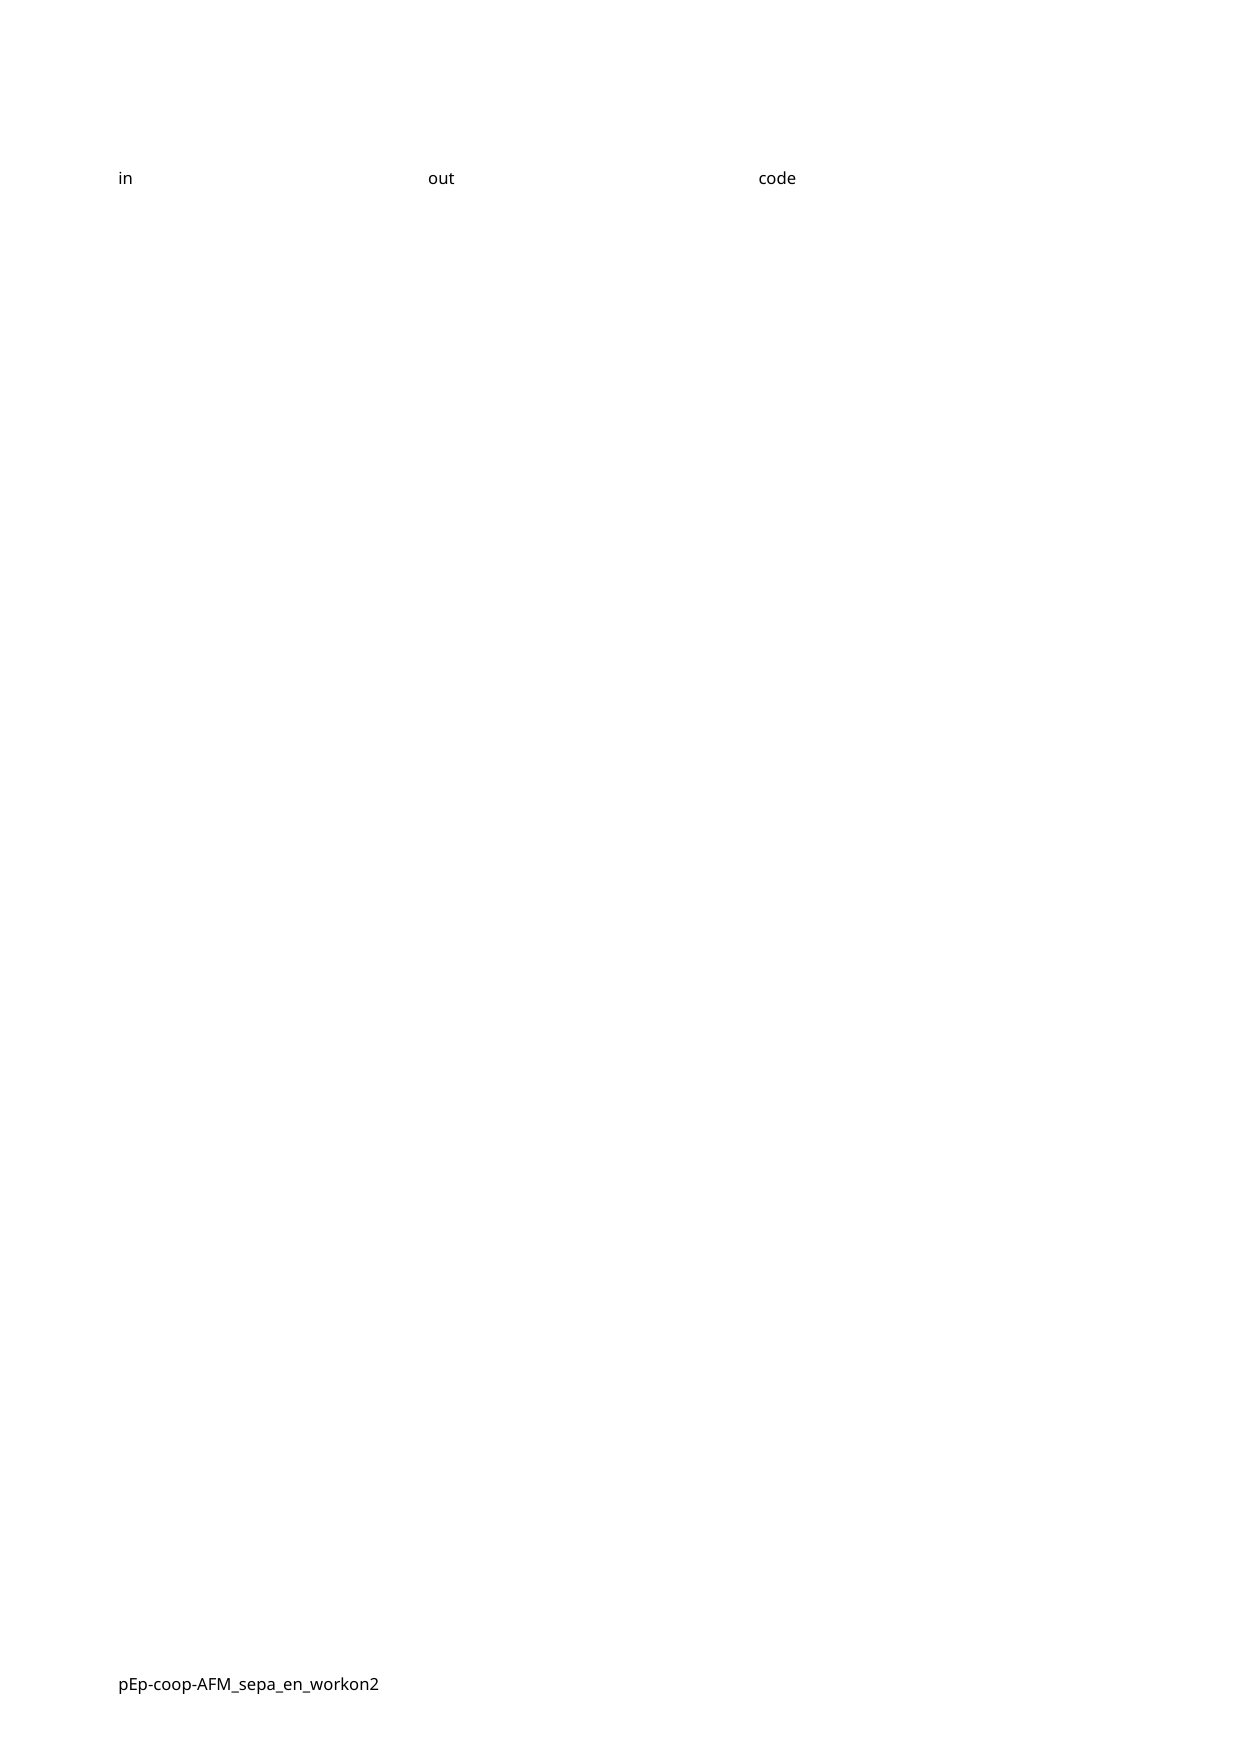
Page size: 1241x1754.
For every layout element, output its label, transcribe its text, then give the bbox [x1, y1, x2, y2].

text in out code [118, 161, 1122, 191]
